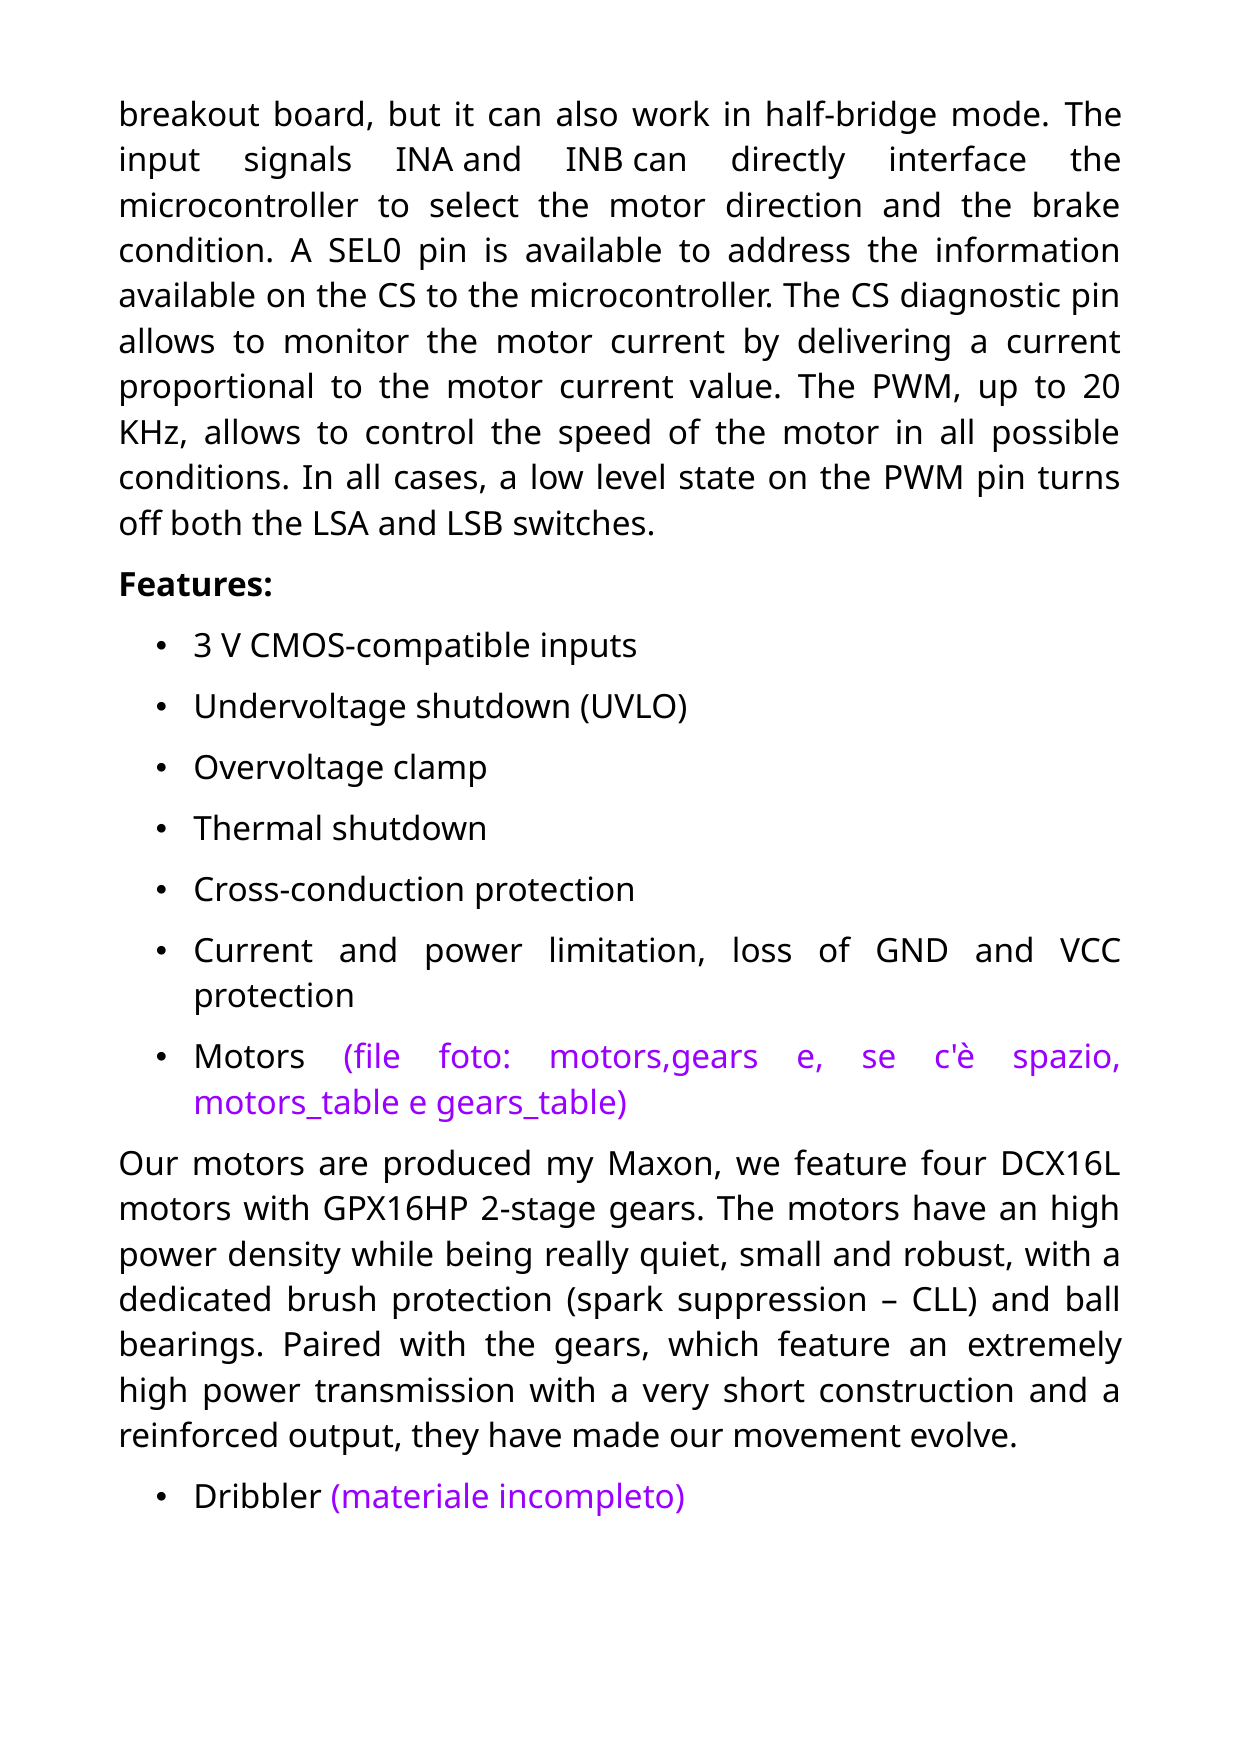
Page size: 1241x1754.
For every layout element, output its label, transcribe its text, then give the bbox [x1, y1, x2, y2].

list Motors (file foto: motors,gears e, se c'è spazio, motors_table e gears_table) [156, 1033, 1122, 1124]
text Our motors are produced my Maxon, we feature four DCX16L motors with GPX16HP 2-stage gears. The motors have an high power density while being really quiet, small and robust, with a dedicated brush protection (spark suppression – CLL) and ball bearings. Paired with the gears, which feature an extremely high power transmission with a very short construction and a reinforced output, they have made our movement evolve. [118, 1139, 1122, 1457]
list Thermal shutdown [156, 804, 1122, 850]
text Features: [118, 560, 1122, 606]
list Overvoltage clamp [156, 743, 1122, 789]
list Dribbler (materiale incompleto) [156, 1473, 1122, 1518]
list 3 V CMOS-compatible inputs [156, 621, 1122, 667]
list Current and power limitation, loss of GND and VCC protection [156, 927, 1122, 1017]
list Undervoltage shutdown (UVLO) [156, 682, 1122, 728]
text breakout board, but it can also work in half-bridge mode. The input signals INA and INB can directly interface the microcontroller to select the motor direction and the brake condition. A SEL0 pin is available to address the information available on the CS to the microcontroller. The CS diagnostic pin allows to monitor the motor current by delivering a current proportional to the motor current value. The PWM, up to 20 KHz, allows to control the speed of the motor in all possible conditions. In all cases, a low level state on the PWM pin turns off both the LSA and LSB switches. [118, 91, 1122, 545]
list Cross-conduction protection [156, 866, 1122, 911]
